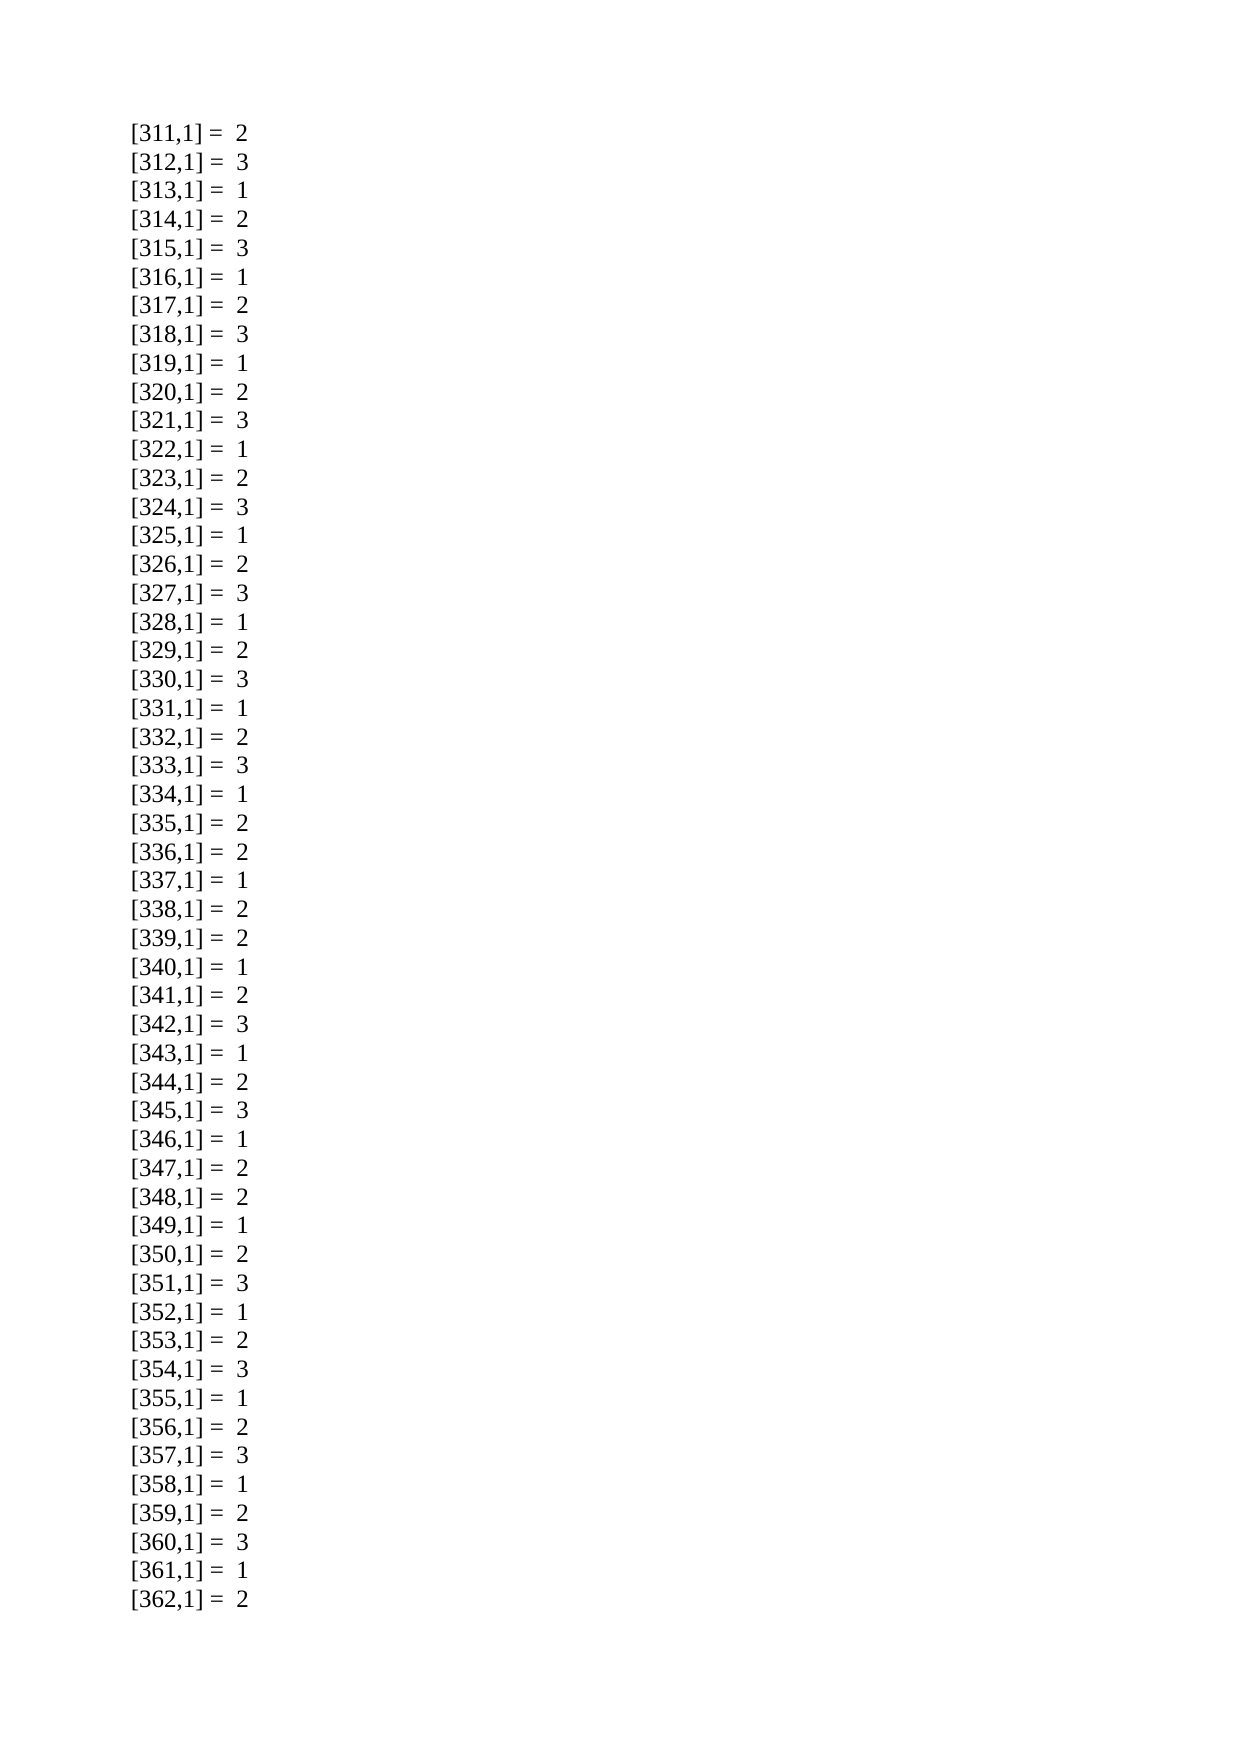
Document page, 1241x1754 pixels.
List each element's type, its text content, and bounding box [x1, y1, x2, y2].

text [320,1] = 2 [118, 377, 1122, 406]
text [353,1] = 2 [118, 1326, 1122, 1354]
text [329,1] = 2 [118, 636, 1122, 664]
text [358,1] = 1 [118, 1469, 1122, 1498]
text [361,1] = 1 [118, 1556, 1122, 1584]
text [318,1] = 3 [118, 319, 1122, 348]
text [357,1] = 3 [118, 1441, 1122, 1469]
text [346,1] = 1 [118, 1124, 1122, 1153]
text [324,1] = 3 [118, 492, 1122, 521]
text [338,1] = 2 [118, 894, 1122, 923]
text [321,1] = 3 [118, 406, 1122, 434]
text [315,1] = 3 [118, 233, 1122, 262]
text [360,1] = 3 [118, 1527, 1122, 1556]
text [335,1] = 2 [118, 808, 1122, 837]
text [350,1] = 2 [118, 1239, 1122, 1268]
text [351,1] = 3 [118, 1268, 1122, 1297]
text [312,1] = 3 [118, 147, 1122, 176]
text [355,1] = 1 [118, 1383, 1122, 1412]
text [325,1] = 1 [118, 521, 1122, 549]
text [326,1] = 2 [118, 549, 1122, 578]
text [345,1] = 3 [118, 1096, 1122, 1124]
text [323,1] = 2 [118, 463, 1122, 492]
text [316,1] = 1 [118, 262, 1122, 291]
text [354,1] = 3 [118, 1354, 1122, 1383]
text [330,1] = 3 [118, 664, 1122, 693]
text [341,1] = 2 [118, 981, 1122, 1009]
text [328,1] = 1 [118, 607, 1122, 636]
text [333,1] = 3 [118, 751, 1122, 779]
text [319,1] = 1 [118, 348, 1122, 377]
text [349,1] = 1 [118, 1211, 1122, 1239]
text [344,1] = 2 [118, 1067, 1122, 1096]
text [332,1] = 2 [118, 722, 1122, 751]
text [362,1] = 2 [118, 1584, 1122, 1613]
text [327,1] = 3 [118, 578, 1122, 607]
text [343,1] = 1 [118, 1038, 1122, 1067]
text [317,1] = 2 [118, 291, 1122, 319]
text [348,1] = 2 [118, 1182, 1122, 1211]
text [347,1] = 2 [118, 1153, 1122, 1182]
text [340,1] = 1 [118, 952, 1122, 981]
text [359,1] = 2 [118, 1498, 1122, 1527]
text [356,1] = 2 [118, 1412, 1122, 1441]
text [337,1] = 1 [118, 866, 1122, 894]
text [313,1] = 1 [118, 176, 1122, 204]
text [314,1] = 2 [118, 204, 1122, 233]
text [352,1] = 1 [118, 1297, 1122, 1326]
text [342,1] = 3 [118, 1009, 1122, 1038]
text [311,1] = 2 [118, 118, 1122, 147]
text [339,1] = 2 [118, 923, 1122, 952]
text [336,1] = 2 [118, 837, 1122, 866]
text [322,1] = 1 [118, 434, 1122, 463]
text [334,1] = 1 [118, 779, 1122, 808]
text [331,1] = 1 [118, 693, 1122, 722]
